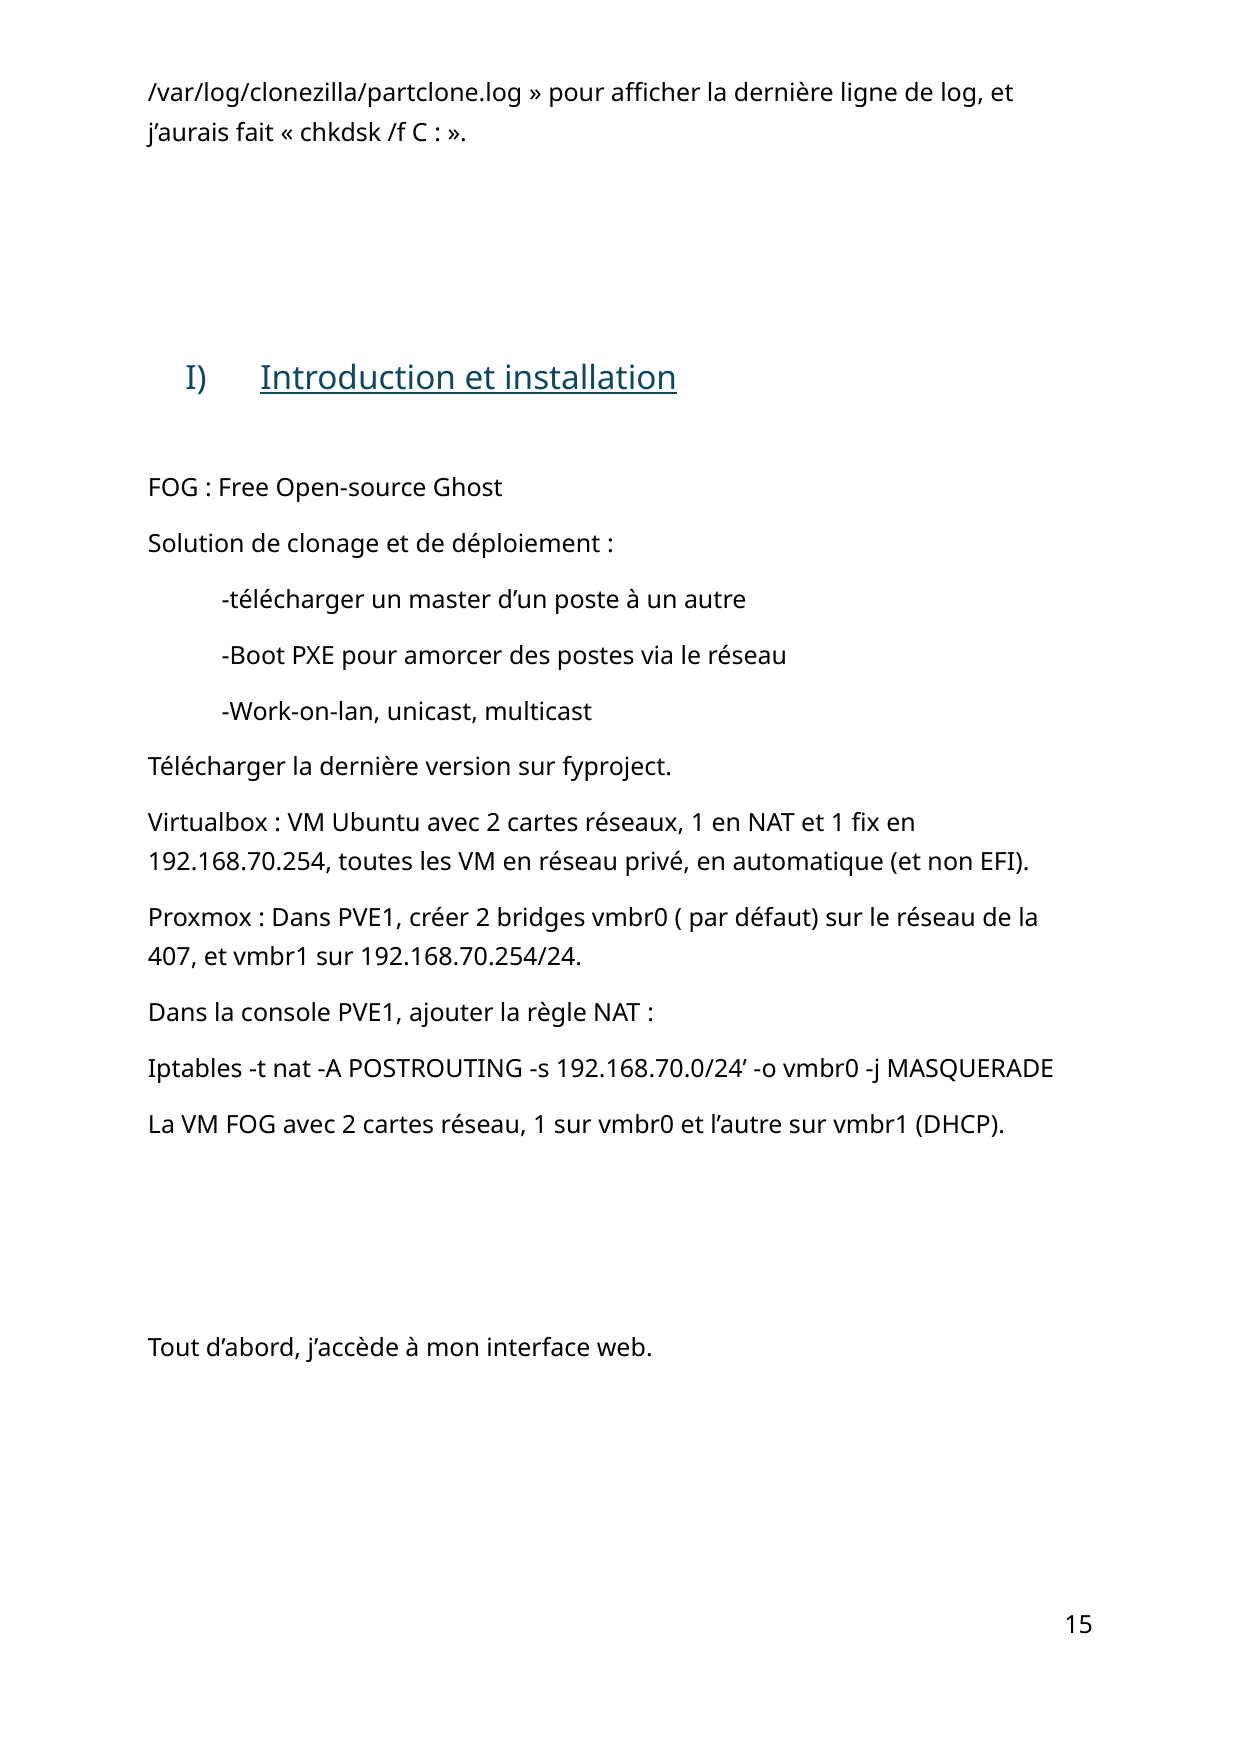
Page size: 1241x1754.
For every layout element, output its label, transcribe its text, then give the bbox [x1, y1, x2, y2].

text -Boot PXE pour amorcer des postes via le réseau [148, 637, 1093, 671]
text La VM FOG avec 2 cartes réseau, 1 sur vmbr0 et l’autre sur vmbr1 (DHCP). [148, 1107, 1093, 1141]
text -télécharger un master d’un poste à un autre [148, 582, 1093, 616]
text FOG : Free Open-source Ghost [148, 470, 1093, 504]
text Dans la console PVE1, ajouter la règle NAT : [148, 995, 1093, 1029]
text Télécharger la dernière version sur fyproject. [148, 749, 1093, 783]
text Solution de clonage et de déploiement : [148, 526, 1093, 560]
text Iptables -t nat -A POSTROUTING -s 192.168.70.0/24’ -o vmbr0 -j MASQUERADE [148, 1051, 1093, 1085]
text /var/log/clonezilla/partclone.log » pour afficher la dernière ligne de log, et j’aurais fait « chkdsk /f C : ». [148, 75, 1093, 148]
text Tout d’abord, j’accède à mon interface web. [148, 1330, 1093, 1364]
text -Work-on-lan, unicast, multicast [148, 693, 1093, 727]
list Introduction et installation [185, 353, 1093, 399]
text Virtualbox : VM Ubuntu avec 2 cartes réseaux, 1 en NAT et 1 fix en 192.168.70.254, toutes les VM en réseau privé, en automatique (et non EFI). [148, 805, 1093, 878]
text Proxmox : Dans PVE1, créer 2 bridges vmbr0 ( par défaut) sur le réseau de la 407, et vmbr1 sur 192.168.70.254/24. [148, 900, 1093, 973]
